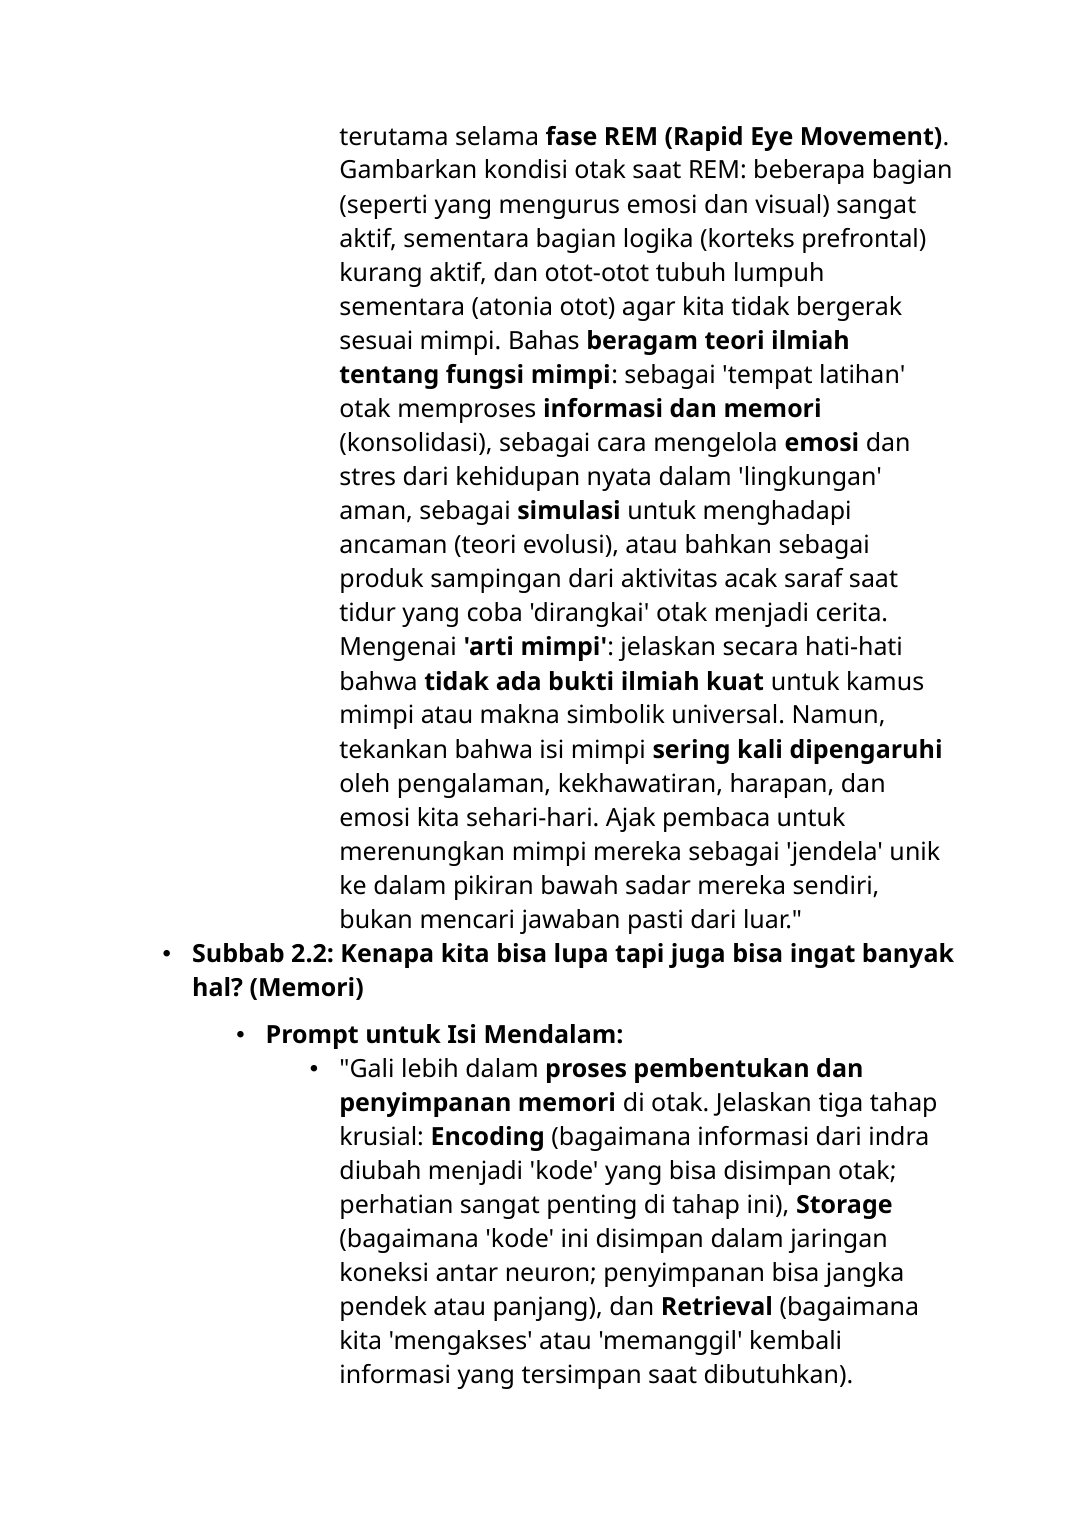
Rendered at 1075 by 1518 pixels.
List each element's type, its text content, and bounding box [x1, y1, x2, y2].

list terutama selama fase REM (Rapid Eye Movement). Gambarkan kondisi otak saat REM: beberapa bagian (seperti yang mengurus emosi dan visual) sangat aktif, sementara bagian logika (korteks prefrontal) kurang aktif, dan otot-otot tubuh lumpuh sementara (atonia otot) agar kita tidak bergerak sesuai mimpi. Bahas beragam teori ilmiah tentang fungsi mimpi: sebagai 'tempat latihan' otak memproses informasi dan memori (konsolidasi), sebagai cara mengelola emosi dan stres dari kehidupan nyata dalam 'lingkungan' aman, sebagai simulasi untuk menghadapi ancaman (teori evolusi), atau bahkan sebagai produk sampingan dari aktivitas acak saraf saat tidur yang coba 'dirangkai' otak menjadi cerita. Mengenai 'arti mimpi': jelaskan secara hati-hati bahwa tidak ada bukti ilmiah kuat untuk kamus mimpi atau makna simbolik universal. Namun, tekankan bahwa isi mimpi sering kali dipengaruhi oleh pengalaman, kekhawatiran, harapan, dan emosi kita sehari-hari. Ajak pembaca untuk merenungkan mimpi mereka sebagai 'jendela' unik ke dalam pikiran bawah sadar mereka sendiri, bukan mencari jawaban pasti dari luar." [309, 118, 957, 936]
list "Gali lebih dalam proses pembentukan dan penyimpanan memori di otak. Jelaskan tiga tahap krusial: Encoding (bagaimana informasi dari indra diubah menjadi 'kode' yang bisa disimpan otak; perhatian sangat penting di tahap ini), Storage (bagaimana 'kode' ini disimpan dalam jaringan koneksi antar neuron; penyimpanan bisa jangka pendek atau panjang), dan Retrieval (bagaimana kita 'mengakses' atau 'memanggil' kembali informasi yang tersimpan saat dibutuhkan). [309, 1050, 957, 1391]
list Prompt untuk Isi Mendalam: [236, 1016, 957, 1050]
list Subbab 2.2: Kenapa kita bisa lupa tapi juga bisa ingat banyak hal? (Memori) [162, 936, 957, 1004]
